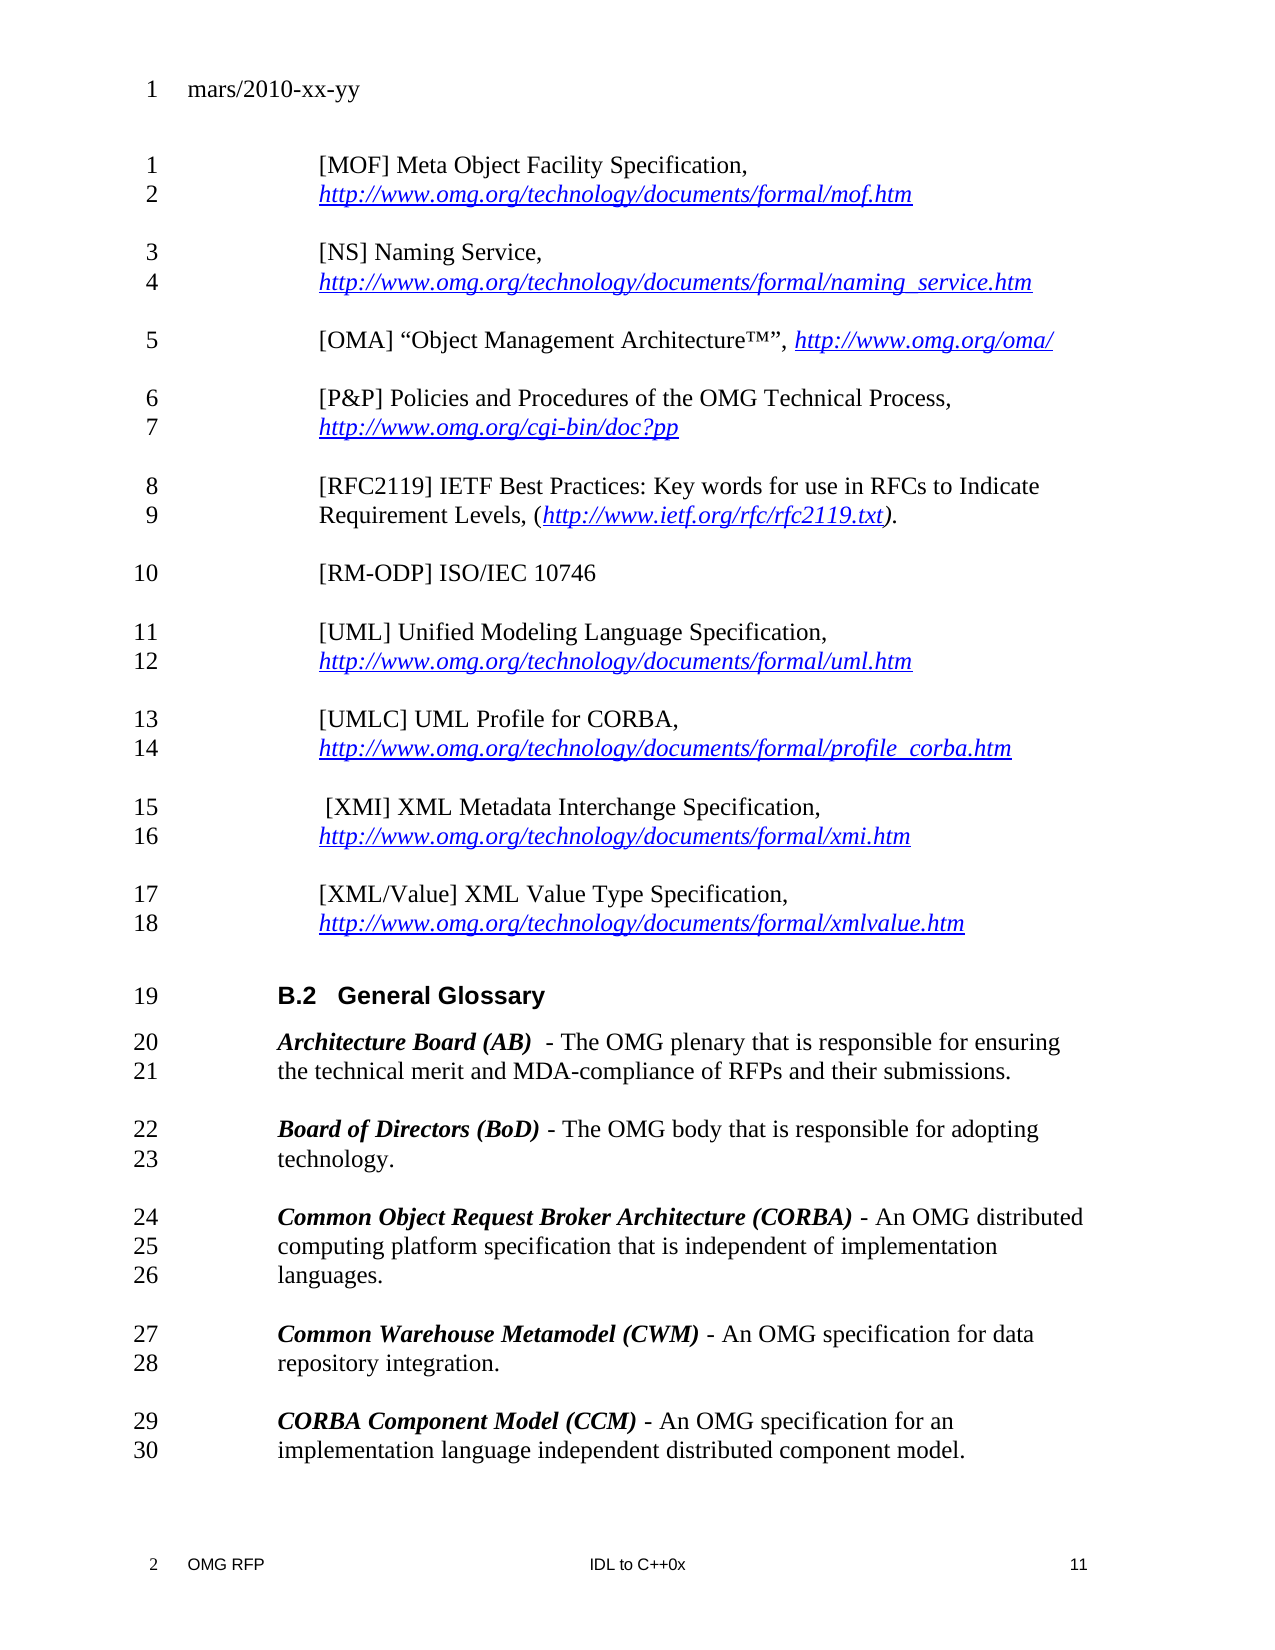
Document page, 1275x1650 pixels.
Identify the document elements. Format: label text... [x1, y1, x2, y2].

text Common Object Request Broker Architecture (CORBA) - An OMG distributed computing platform specification that is independent of implementation languages. [277, 1202, 1087, 1289]
text [RM-ODP] ISO/IEC 10746 [319, 558, 1087, 587]
text Architecture Board (AB) - The OMG plenary that is responsible for ensuring the technical merit and MDA-compliance of RFPs and their submissions. [277, 1027, 1087, 1085]
text [OMA] “Object Management Architecture™”, http://www.omg.org/oma/ [319, 325, 1087, 354]
subtitle B.2 General Glossary [187, 981, 1087, 1010]
text [XML/Value] XML Value Type Specification, http://www.omg.org/technology/documents/formal/xmlvalue.htm [319, 879, 1087, 937]
text CORBA Component Model (CCM) - An OMG specification for an implementation language independent distributed component model. [277, 1406, 1087, 1464]
text [XMI] XML Metadata Interchange Specification, http://www.omg.org/technology/documents/formal/xmi.htm [319, 792, 1087, 850]
text [MOF] Meta Object Facility Specification, http://www.omg.org/technology/documents/formal/mof.htm [319, 150, 1087, 208]
text Common Warehouse Metamodel (CWM) - An OMG specification for data repository integration. [277, 1319, 1087, 1377]
text Board of Directors (BoD) - The OMG body that is responsible for adopting technology. [277, 1114, 1087, 1173]
text [UMLC] UML Profile for CORBA, http://www.omg.org/technology/documents/formal/profile_corba.htm [319, 704, 1087, 762]
